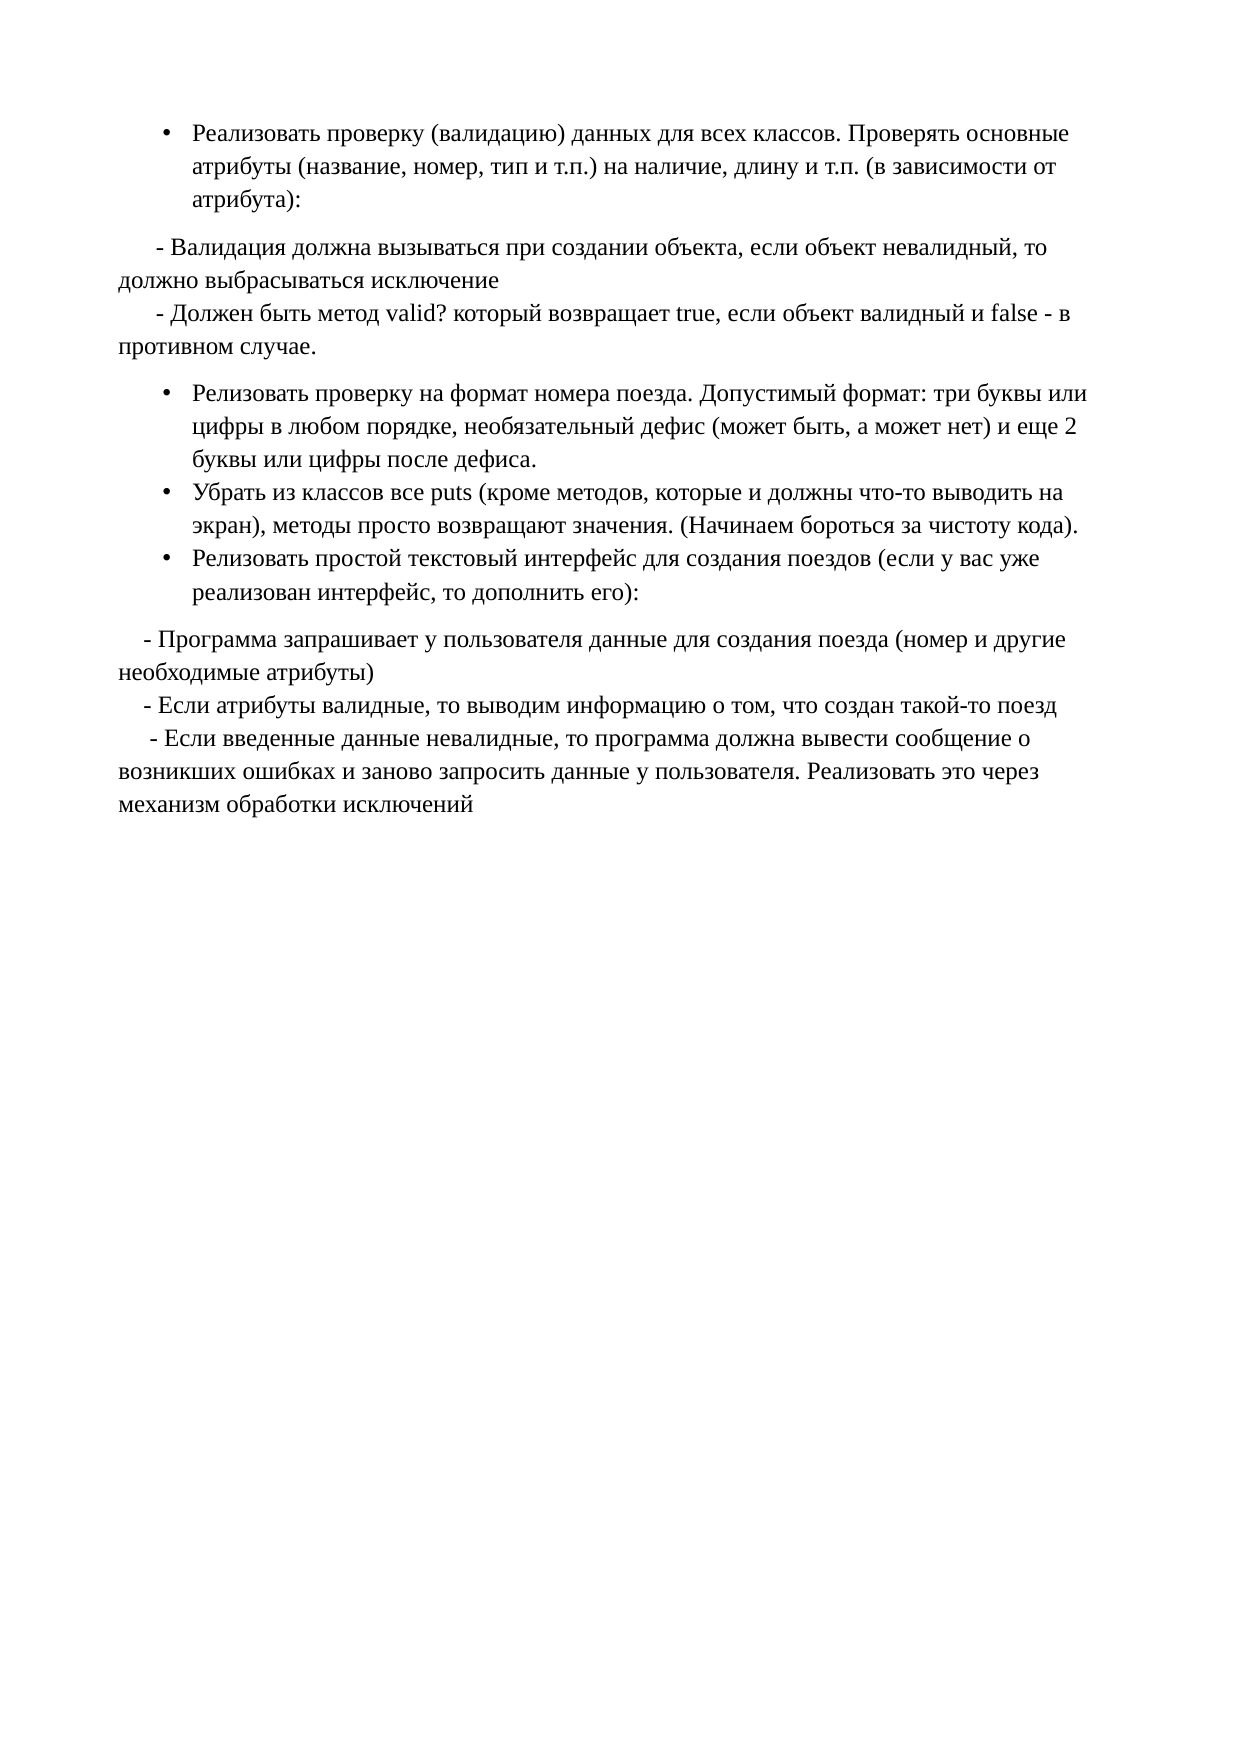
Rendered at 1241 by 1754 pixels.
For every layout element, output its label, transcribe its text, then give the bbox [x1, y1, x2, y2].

list Релизовать простой текстовый интерфейс для создания поездов (если у вас уже реализован интерфейс, то дополнить его): [162, 543, 1122, 605]
text - Программа запрашивает у пользователя данные для создания поезда (номер и другие необходимые атрибуты) [118, 624, 1122, 686]
list Реализовать проверку (валидацию) данных для всех классов. Проверять основные атрибуты (название, номер, тип и т.п.) на наличие, длину и т.п. (в зависимости от атрибута): [162, 118, 1122, 213]
text - Если введенные данные невалидные, то программа должна вывести сообщение о возникших ошибках и заново запросить данные у пользователя. Реализовать это через механизм обработки исключений [118, 723, 1122, 818]
text - Если атрибуты валидные, то выводим информацию о том, что создан такой-то поезд [118, 690, 1122, 719]
text - Должен быть метод valid? который возвращает true, если объект валидный и false - в противном случае. [118, 298, 1122, 359]
list Релизовать проверку на формат номера поезда. Допустимый формат: три буквы или цифры в любом порядке, необязательный дефис (может быть, а может нет) и еще 2 буквы или цифры после дефиса. [162, 378, 1122, 473]
list Убрать из классов все puts (кроме методов, которые и должны что-то выводить на экран), методы просто возвращают значения. (Начинаем бороться за чистоту кода). [162, 477, 1122, 539]
text - Валидация должна вызываться при создании объекта, если объект невалидный, то должно выбрасываться исключение [118, 232, 1122, 293]
